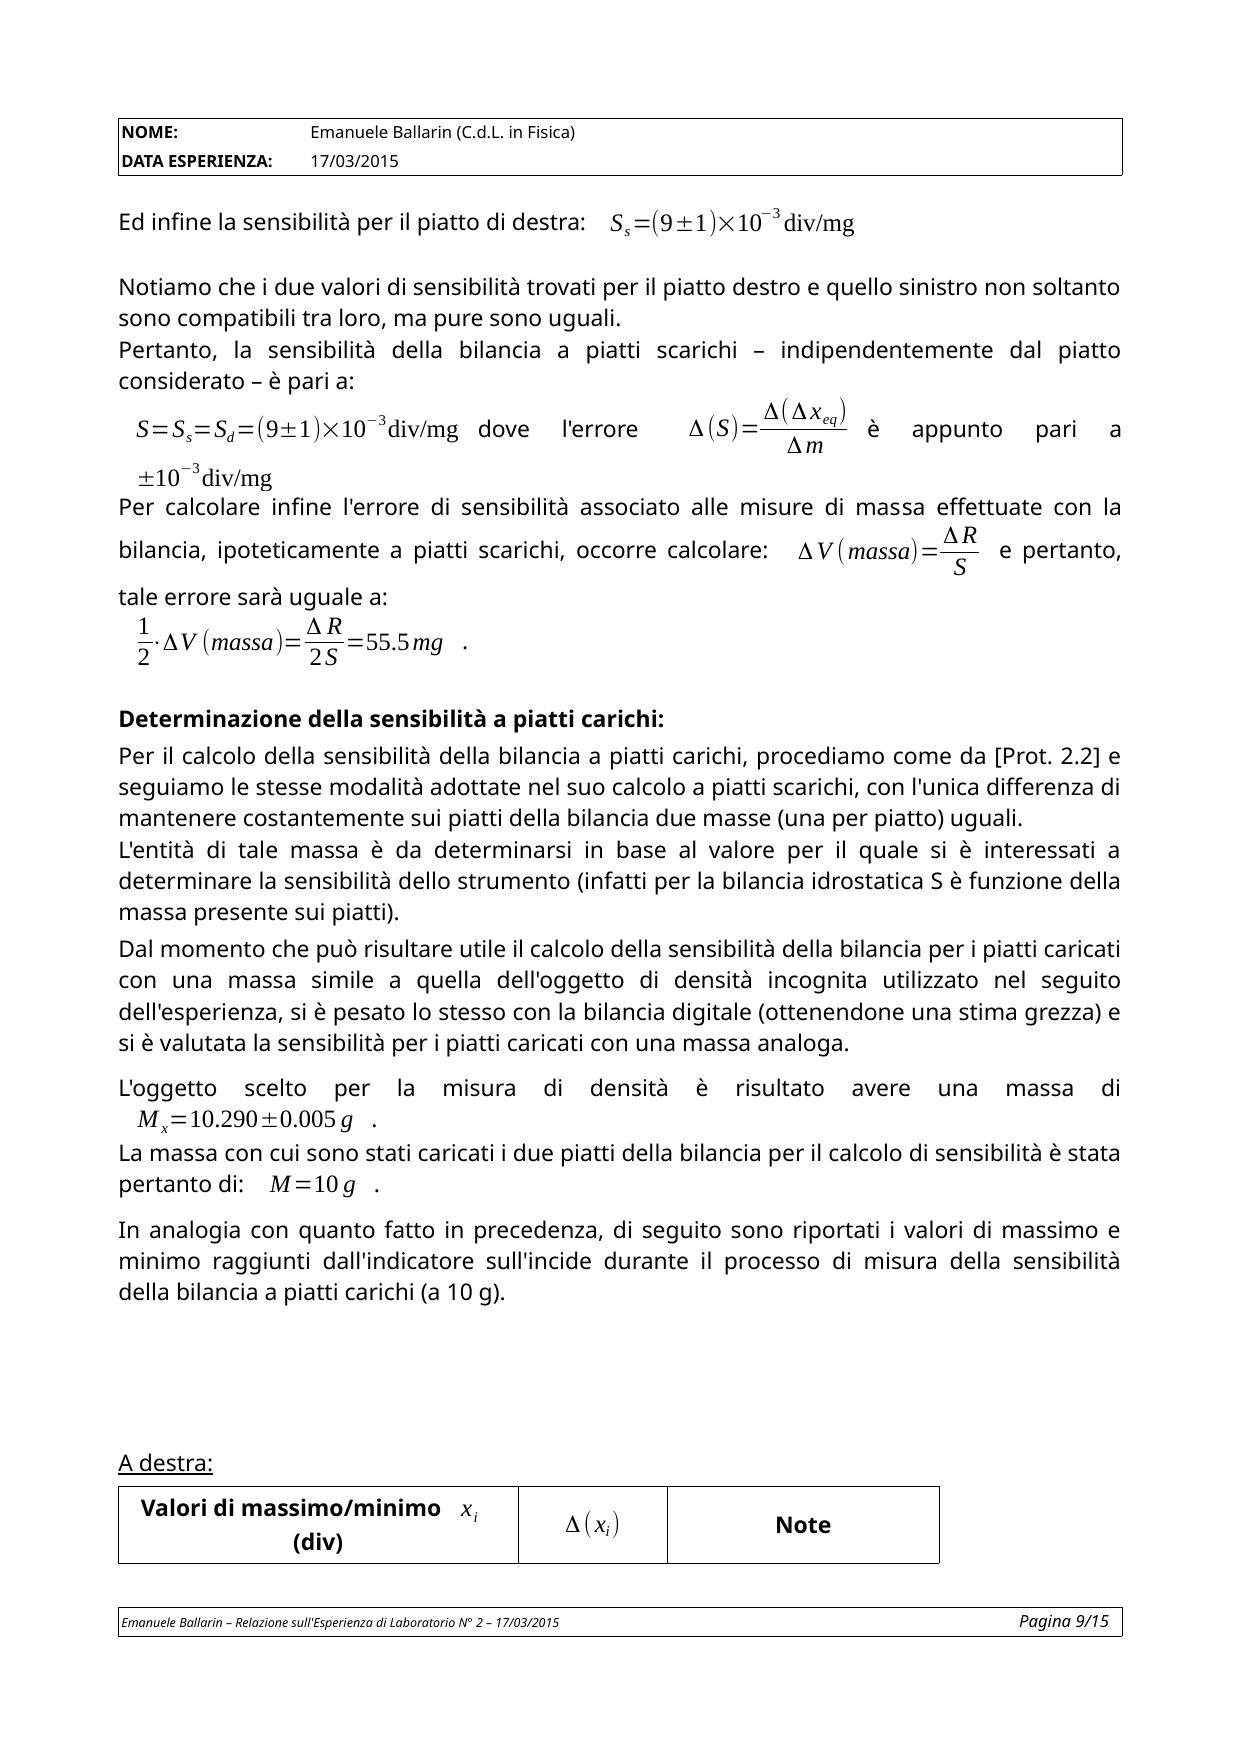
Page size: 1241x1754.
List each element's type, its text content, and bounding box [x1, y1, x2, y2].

text Per il calcolo della sensibilità della bilancia a piatti carichi, procediamo come da [Prot. 2.2] e seguiamo le stesse modalità adottate nel suo calcolo a piatti scarichi, con l'unica differenza di mantenere costantemente sui piatti della bilancia due masse (una per piatto) uguali. [118, 740, 1122, 833]
text A destra: [118, 1447, 1122, 1478]
text Determinazione della sensibilità a piatti carichi: [118, 703, 1122, 734]
text dove l'errore è appunto pari a [118, 396, 1122, 491]
table_header Valori di massimo/minimo(div) [119, 1487, 518, 1563]
text Per calcolare infine l'errore di sensibilità associato alle misure di massa effettuate con la bilancia, ipoteticamente a piatti scarichi, occorre calcolare: e pertanto, tale errore sarà uguale a: [118, 491, 1122, 612]
text In analogia con quanto fatto in precedenza, di seguito sono riportati i valori di massimo e minimo raggiunti dall'indicatore sull'incide durante il processo di misura della sensibilità della bilancia a piatti carichi (a 10 g). [118, 1214, 1122, 1307]
text L'oggetto scelto per la misura di densità è risultato avere una massa di . [118, 1072, 1122, 1137]
text Dal momento che può risultare utile il calcolo della sensibilità della bilancia per i piatti caricati con una massa simile a quella dell'oggetto di densità incognita utilizzato nel seguito dell'esperienza, si è pesato lo stesso con la bilancia digitale (ottenendone una stima grezza) e si è valutata la sensibilità per i piatti caricati con una massa analoga. [118, 933, 1122, 1058]
table_header Note [668, 1487, 939, 1563]
text Ed infine la sensibilità per il piatto di destra: [118, 205, 1122, 240]
text La massa con cui sono stati caricati i due piatti della bilancia per il calcolo di sensibilità è stata pertanto di: . [118, 1137, 1122, 1199]
text Notiamo che i due valori di sensibilità trovati per il piatto destro e quello sinistro non soltanto sono compatibili tra loro, ma pure sono uguali. [118, 271, 1122, 334]
text L'entità di tale massa è da determinarsi in base al valore per il quale si è interessati a determinare la sensibilità dello strumento (infatti per la bilancia idrostatica S è funzione della massa presente sui piatti). [118, 833, 1122, 927]
table_header [519, 1487, 667, 1563]
text Pertanto, la sensibilità della bilancia a piatti scarichi – indipendentemente dal piatto considerato – è pari a: [118, 334, 1122, 396]
text . [118, 612, 1122, 672]
